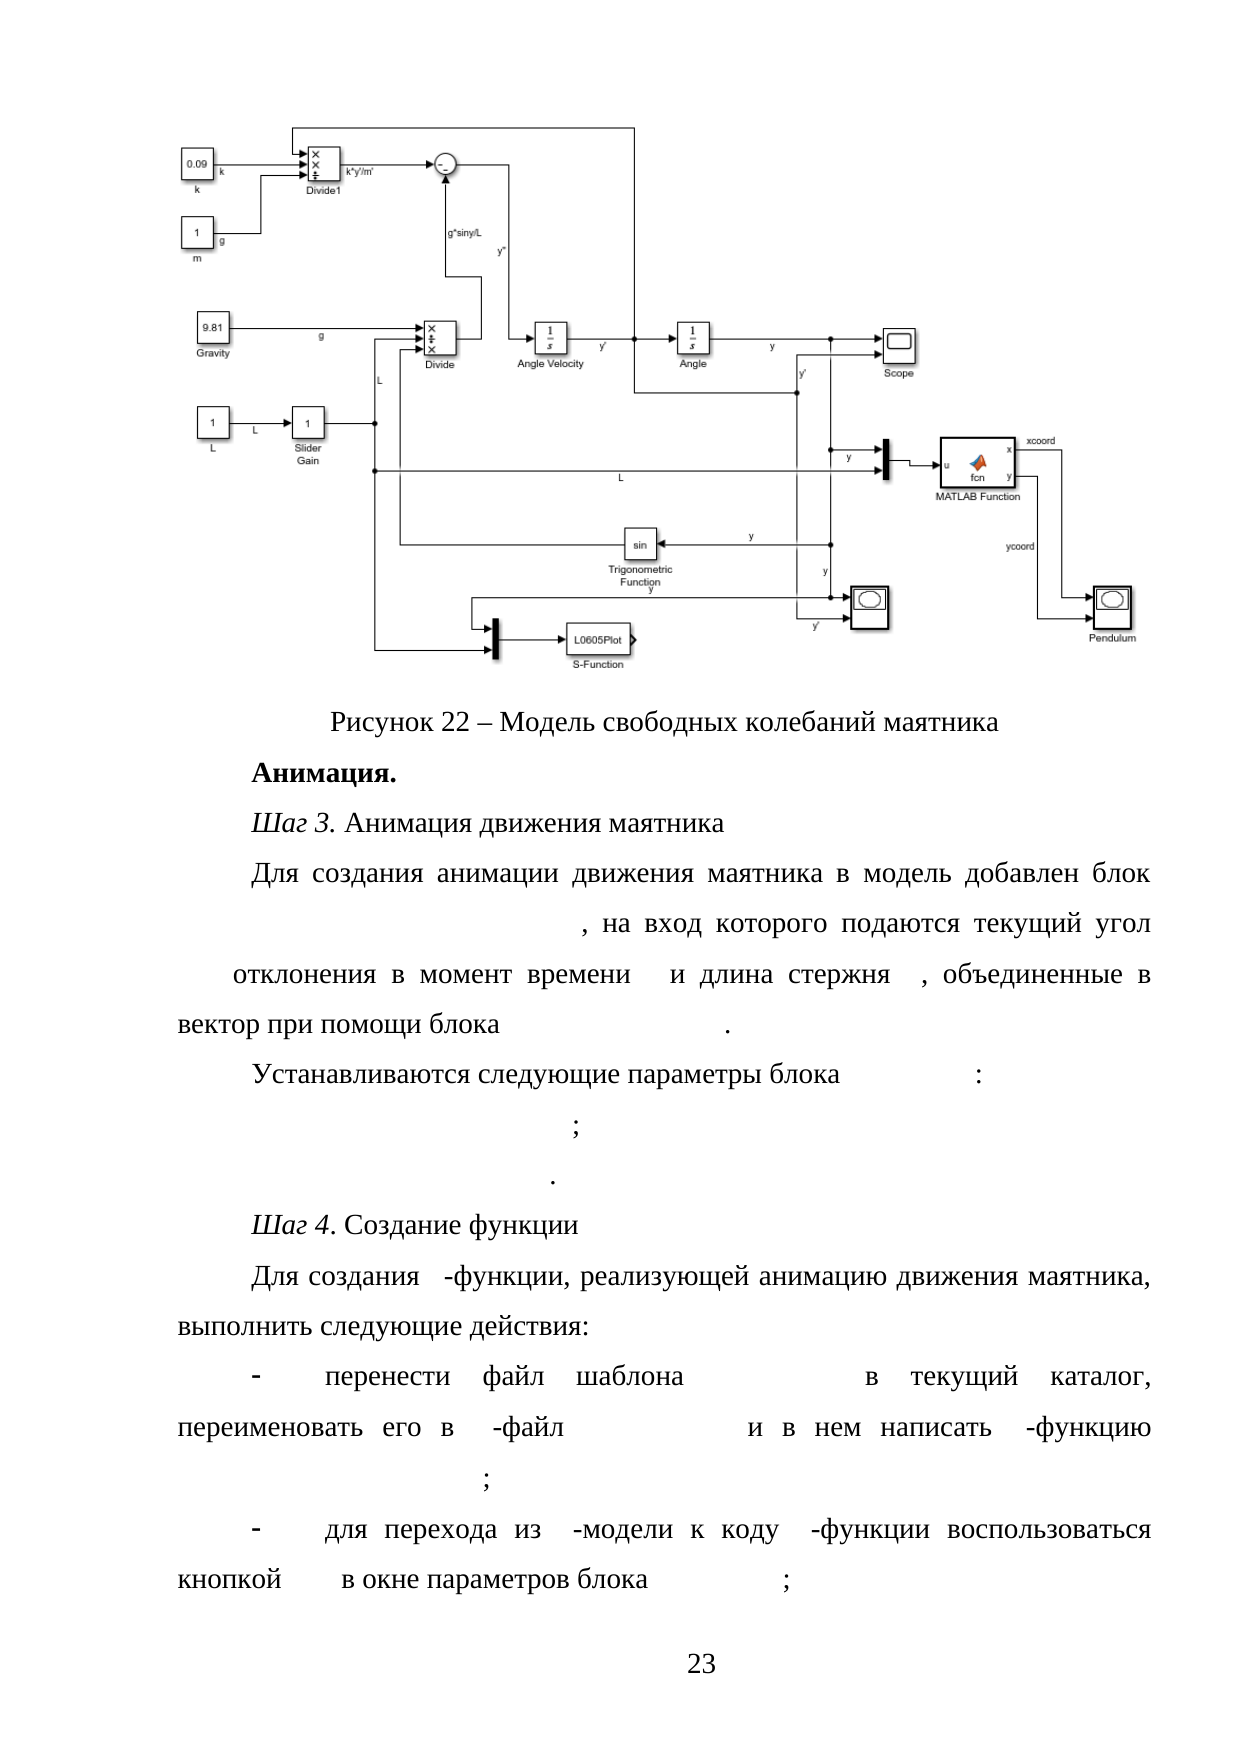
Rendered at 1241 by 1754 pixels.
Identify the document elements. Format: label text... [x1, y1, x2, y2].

text Рисунок 22 – Модель свободных колебаний маятника [177, 704, 1152, 738]
list перенести файл шаблона в текущий каталог, переименовать его в -файл и в нем написать -функцию ; [177, 1358, 1152, 1494]
text Устанавливаются следующие параметры блока : [177, 1057, 1152, 1090]
text Для создания анимации движения маятника в модель добавлен блок , на вход которого подаются текущий угол отклонения в момент времени и длина стержня , объединенные в вектор при помощи блока . [177, 855, 1152, 1040]
text Анимация. [177, 755, 1152, 788]
text ; [177, 1107, 1152, 1140]
text Шаг 3. Анимация движения маятника [177, 805, 1152, 838]
text Для создания -функции, реализующей анимацию движения маятника, выполнить следующие действия: [177, 1258, 1152, 1342]
picture [177, 118, 1152, 688]
text . [177, 1157, 1152, 1191]
text Шаг 4. Создание функции [177, 1207, 1152, 1241]
list для перехода из -модели к коду -функции воспользоваться кнопкой в окне параметров блока ; [177, 1511, 1152, 1595]
